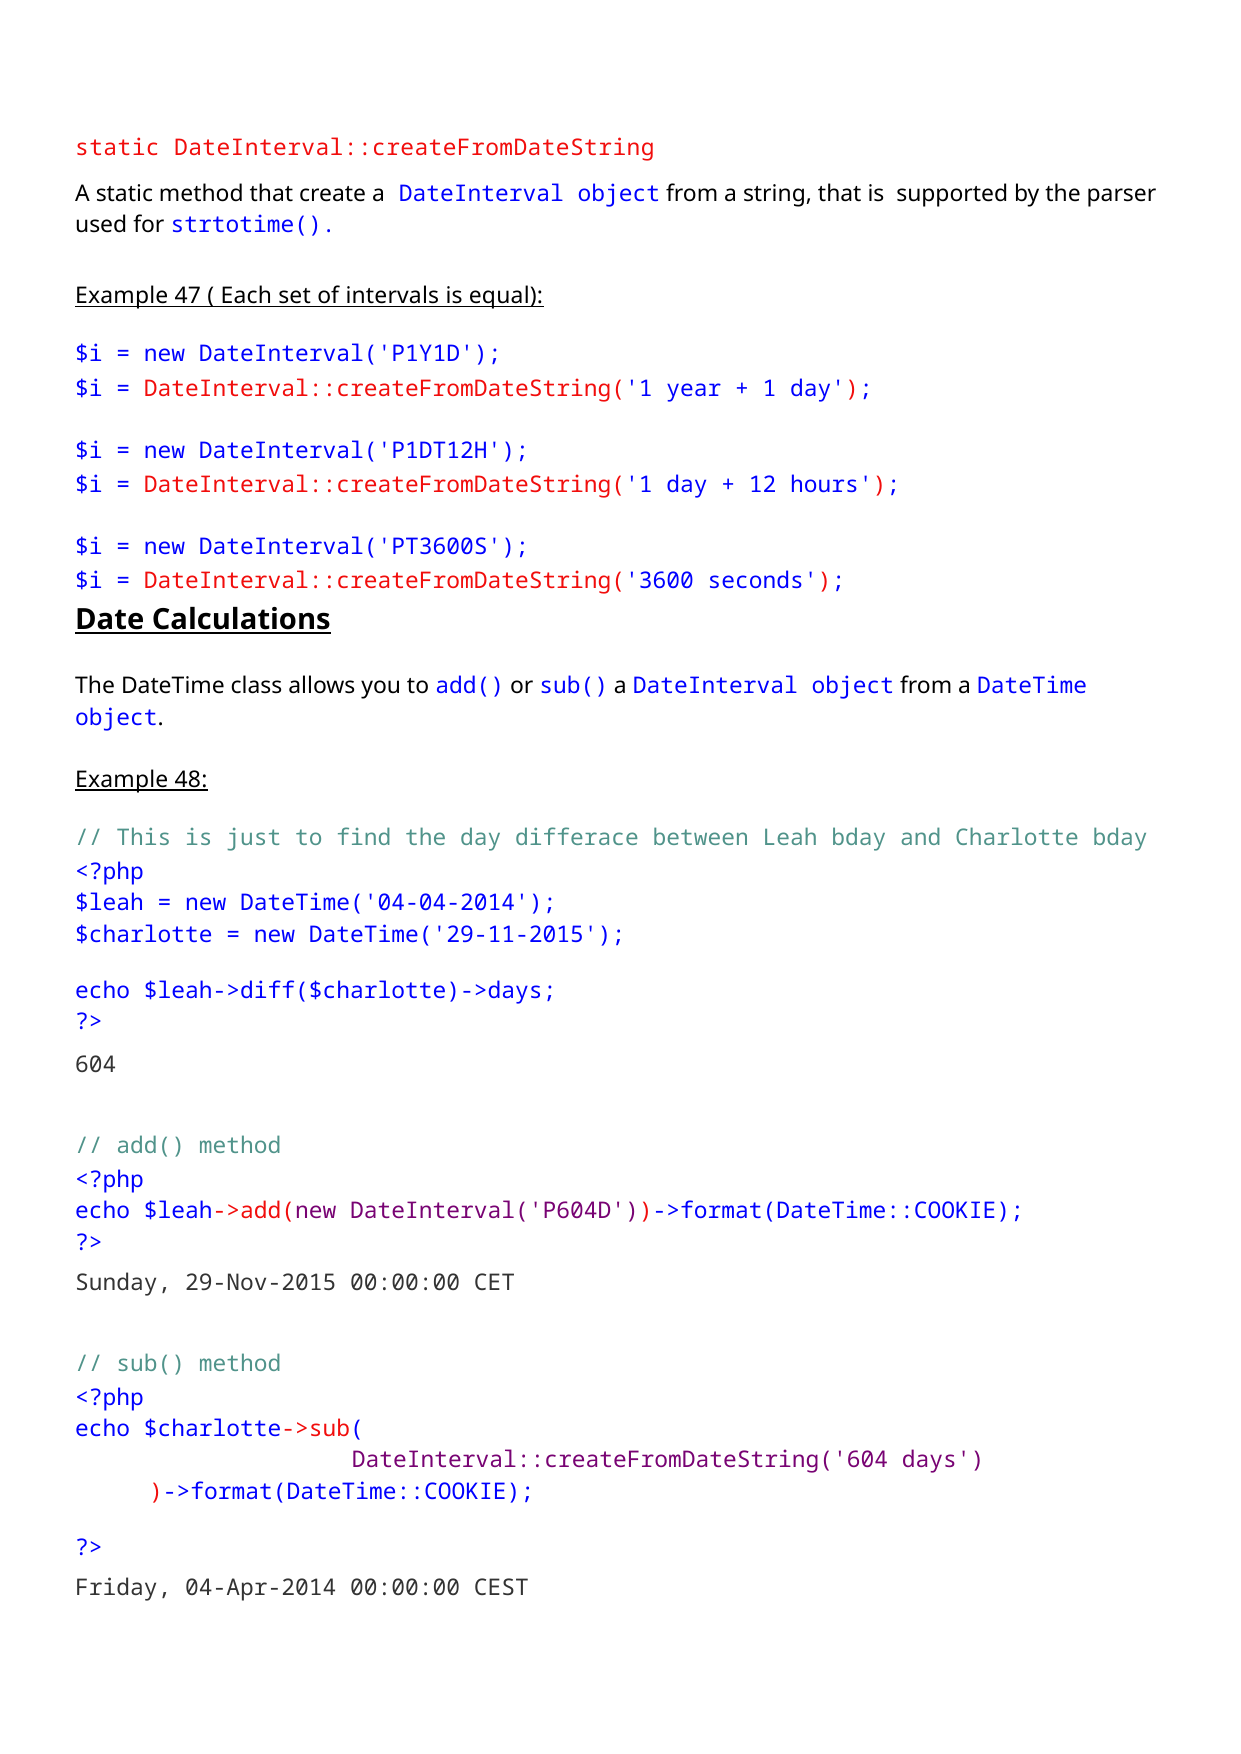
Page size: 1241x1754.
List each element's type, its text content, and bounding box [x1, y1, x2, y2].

text The DateTime class allows you to add() or sub() a DateInterval object from a DateTime object. [75, 669, 1166, 732]
text echo $charlotte->sub( [75, 1412, 1166, 1443]
text <?php [75, 1163, 1166, 1194]
text A static method that create a DateInterval object from a string, that is supported by the parser used for strtotime(). [75, 177, 1166, 239]
text 604 [75, 1048, 1166, 1079]
text ?> [75, 1005, 1166, 1036]
text ?> [75, 1226, 1166, 1257]
text // This is just to find the day differace between Leah bday and Charlotte bday [75, 821, 1166, 852]
text ?> [75, 1531, 1166, 1562]
text Friday, 04-Apr-2014 00:00:00 CEST [75, 1571, 1166, 1602]
text $i = new DateInterval('P1Y1D'); [75, 337, 1166, 369]
text static DateInterval::createFromDateString [75, 131, 1166, 162]
text )->format(DateTime::COOKIE); [75, 1475, 1166, 1506]
text // sub() method [75, 1347, 1166, 1378]
text echo $leah->add(new DateInterval('P604D'))->format(DateTime::COOKIE); [75, 1194, 1166, 1226]
text <?php [75, 855, 1166, 886]
text Sunday, 29-Nov-2015 00:00:00 CET [75, 1266, 1166, 1297]
text Example 47 ( Each set of intervals is equal): [75, 279, 1166, 310]
text $i = new DateInterval('P1DT12H'); [75, 434, 1166, 465]
text $leah = new DateTime('04-04-2014'); [75, 886, 1166, 917]
text $i = DateInterval::createFromDateString('1 day + 12 hours'); [75, 468, 1166, 499]
text <?php [75, 1381, 1166, 1412]
text $i = DateInterval::createFromDateString('1 year + 1 day'); [75, 372, 1166, 403]
text Date Calculations [75, 599, 1166, 638]
text echo $leah->diff($charlotte)->days; [75, 973, 1166, 1005]
text $charlotte = new DateTime('29-11-2015'); [75, 917, 1166, 949]
text DateInterval::createFromDateString('604 days') [75, 1443, 1166, 1475]
text $i = new DateInterval('PT3600S'); [75, 530, 1166, 561]
text // add() method [75, 1129, 1166, 1160]
text Example 48: [75, 762, 1166, 794]
text $i = DateInterval::createFromDateString('3600 seconds'); [75, 564, 1166, 596]
